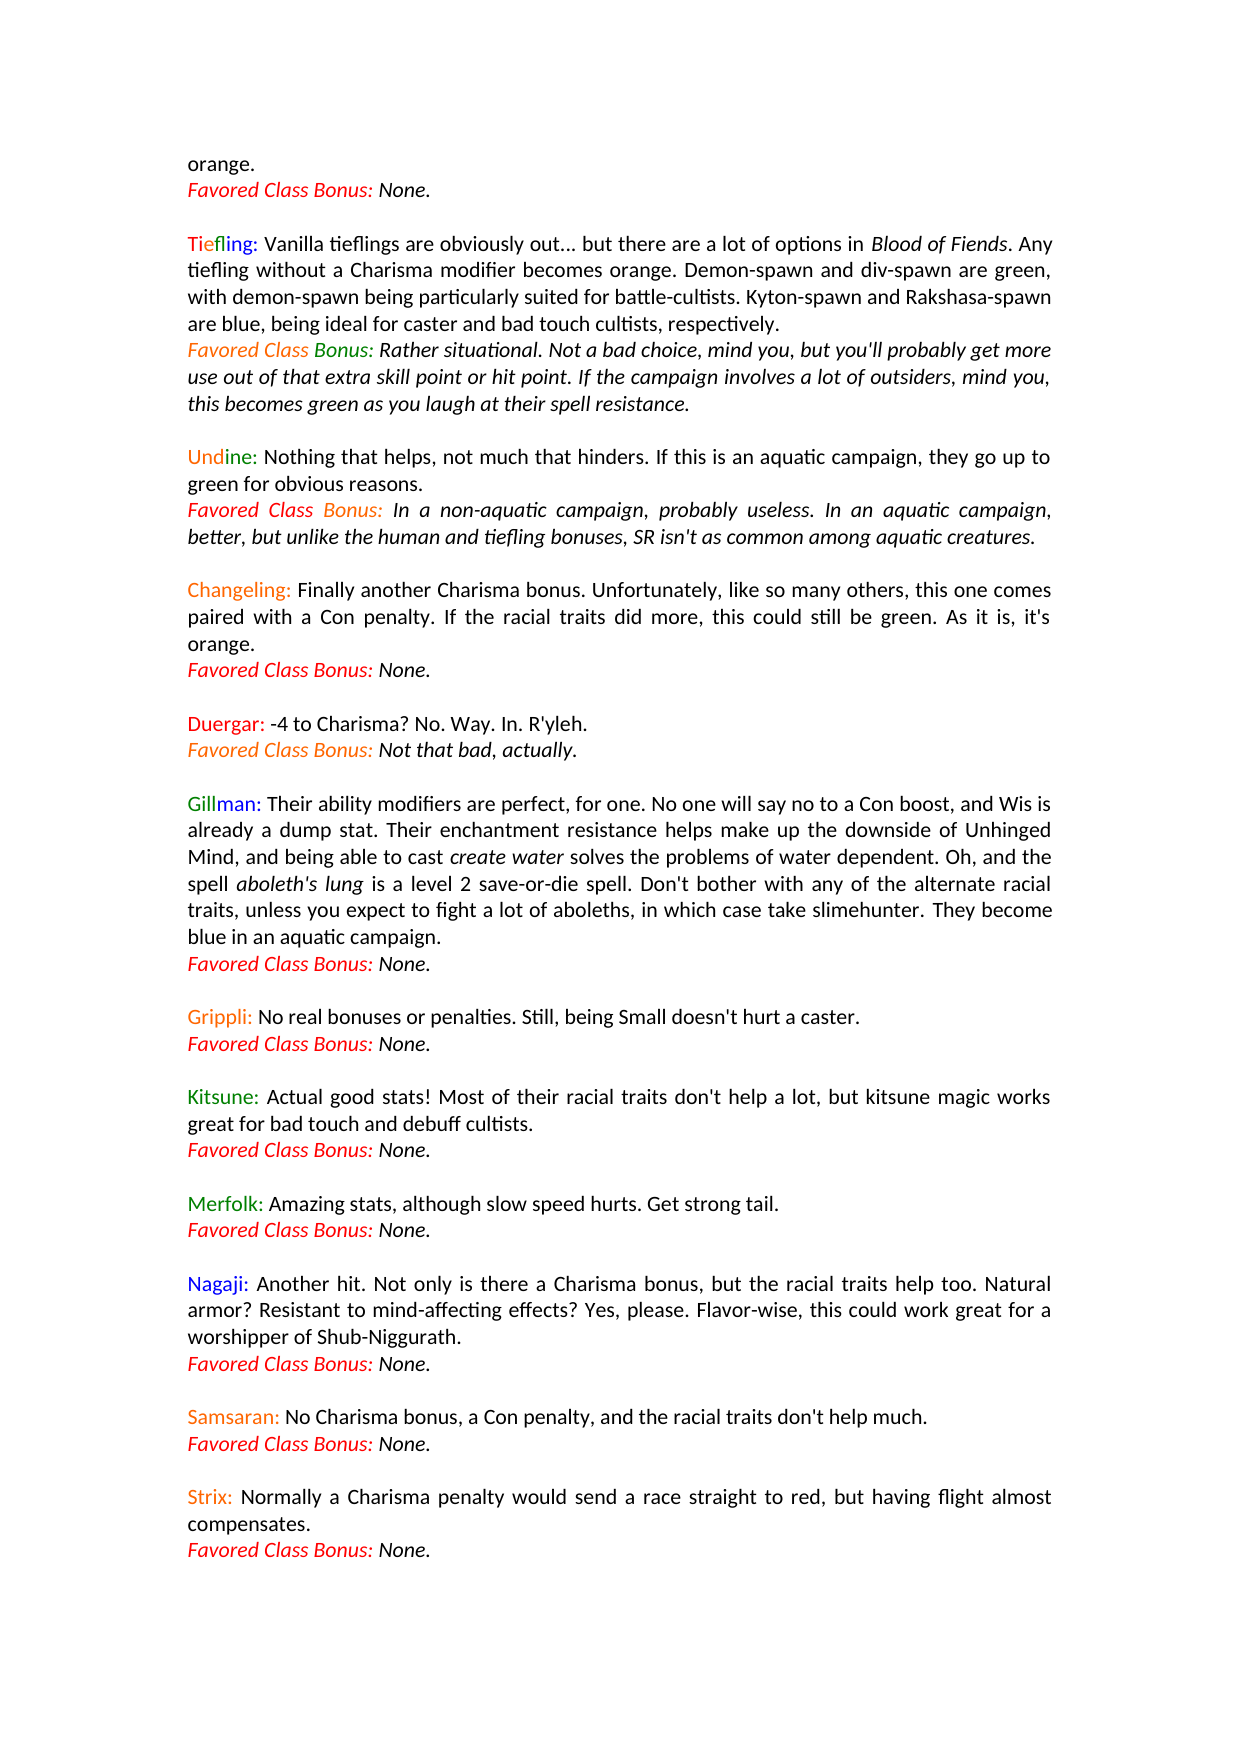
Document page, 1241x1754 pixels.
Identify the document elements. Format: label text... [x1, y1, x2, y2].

text Favored Class Bonus: None. [187, 950, 1053, 977]
text Favored Class Bonus: Not that bad, actually. [187, 737, 1053, 763]
text Nagaji: Another hit. Not only is there a Charisma bonus, but the racial traits help too. Natural armor? Resistant to mind-affecting effects? Yes, please. Flavor-wise, this could work great for a worshipper of Shub-Niggurath. [187, 1270, 1053, 1350]
text Samsaran: No Charisma bonus, a Con penalty, and the racial traits don't help much. [187, 1403, 1053, 1430]
text Favored Class Bonus: Rather situational. Not a bad choice, mind you, but you'll probably get more use out of that extra skill point or hit point. If the campaign involves a lot of outsiders, mind you, this becomes green as you laugh at their spell resistance. [187, 337, 1053, 417]
text Favored Class Bonus: None. [187, 1430, 1053, 1457]
text Favored Class Bonus: None. [187, 1537, 1053, 1563]
text Favored Class Bonus: None. [187, 177, 1053, 203]
text orange. [187, 150, 1053, 177]
text Favored Class Bonus: None. [187, 1030, 1053, 1057]
text Favored Class Bonus: None. [187, 657, 1053, 683]
text Gillman: Their ability modifiers are perfect, for one. No one will say no to a Con boost, and Wis is already a dump stat. Their enchantment resistance helps make up the downside of Unhinged Mind, and being able to cast create water solves the problems of water dependent. Oh, and the spell aboleth's lung is a level 2 save-or-die spell. Don't bother with any of the alternate racial traits, unless you expect to fight a lot of aboleths, in which case take slimehunter. They become blue in an aquatic campaign. [187, 790, 1053, 950]
text Strix: Normally a Charisma penalty would send a race straight to red, but having flight almost compensates. [187, 1483, 1053, 1537]
text Favored Class Bonus: None. [187, 1137, 1053, 1163]
text Favored Class Bonus: None. [187, 1350, 1053, 1377]
text Changeling: Finally another Charisma bonus. Unfortunately, like so many others, this one comes paired with a Con penalty. If the racial traits did more, this could still be green. As it is, it's orange. [187, 577, 1053, 657]
text Undine: Nothing that helps, not much that hinders. If this is an aquatic campaign, they go up to green for obvious reasons. [187, 443, 1053, 497]
text Favored Class Bonus: None. [187, 1217, 1053, 1243]
text Duergar: -4 to Charisma? No. Way. In. R'yleh. [187, 710, 1053, 737]
text Merfolk: Amazing stats, although slow speed hurts. Get strong tail. [187, 1190, 1053, 1217]
text Grippli: No real bonuses or penalties. Still, being Small doesn't hurt a caster. [187, 1003, 1053, 1030]
text Favored Class Bonus: In a non-aquatic campaign, probably useless. In an aquatic campaign, better, but unlike the human and tiefling bonuses, SR isn't as common among aquatic creatures. [187, 497, 1053, 550]
text Tiefling: Vanilla tieflings are obviously out... but there are a lot of options in Blood of Fiends. Any tiefling without a Charisma modifier becomes orange. Demon-spawn and div-spawn are green, with demon-spawn being particularly suited for battle-cultists. Kyton-spawn and Rakshasa-spawn are blue, being ideal for caster and bad touch cultists, respectively. [187, 230, 1053, 337]
text Kitsune: Actual good stats! Most of their racial traits don't help a lot, but kitsune magic works great for bad touch and debuff cultists. [187, 1083, 1053, 1137]
